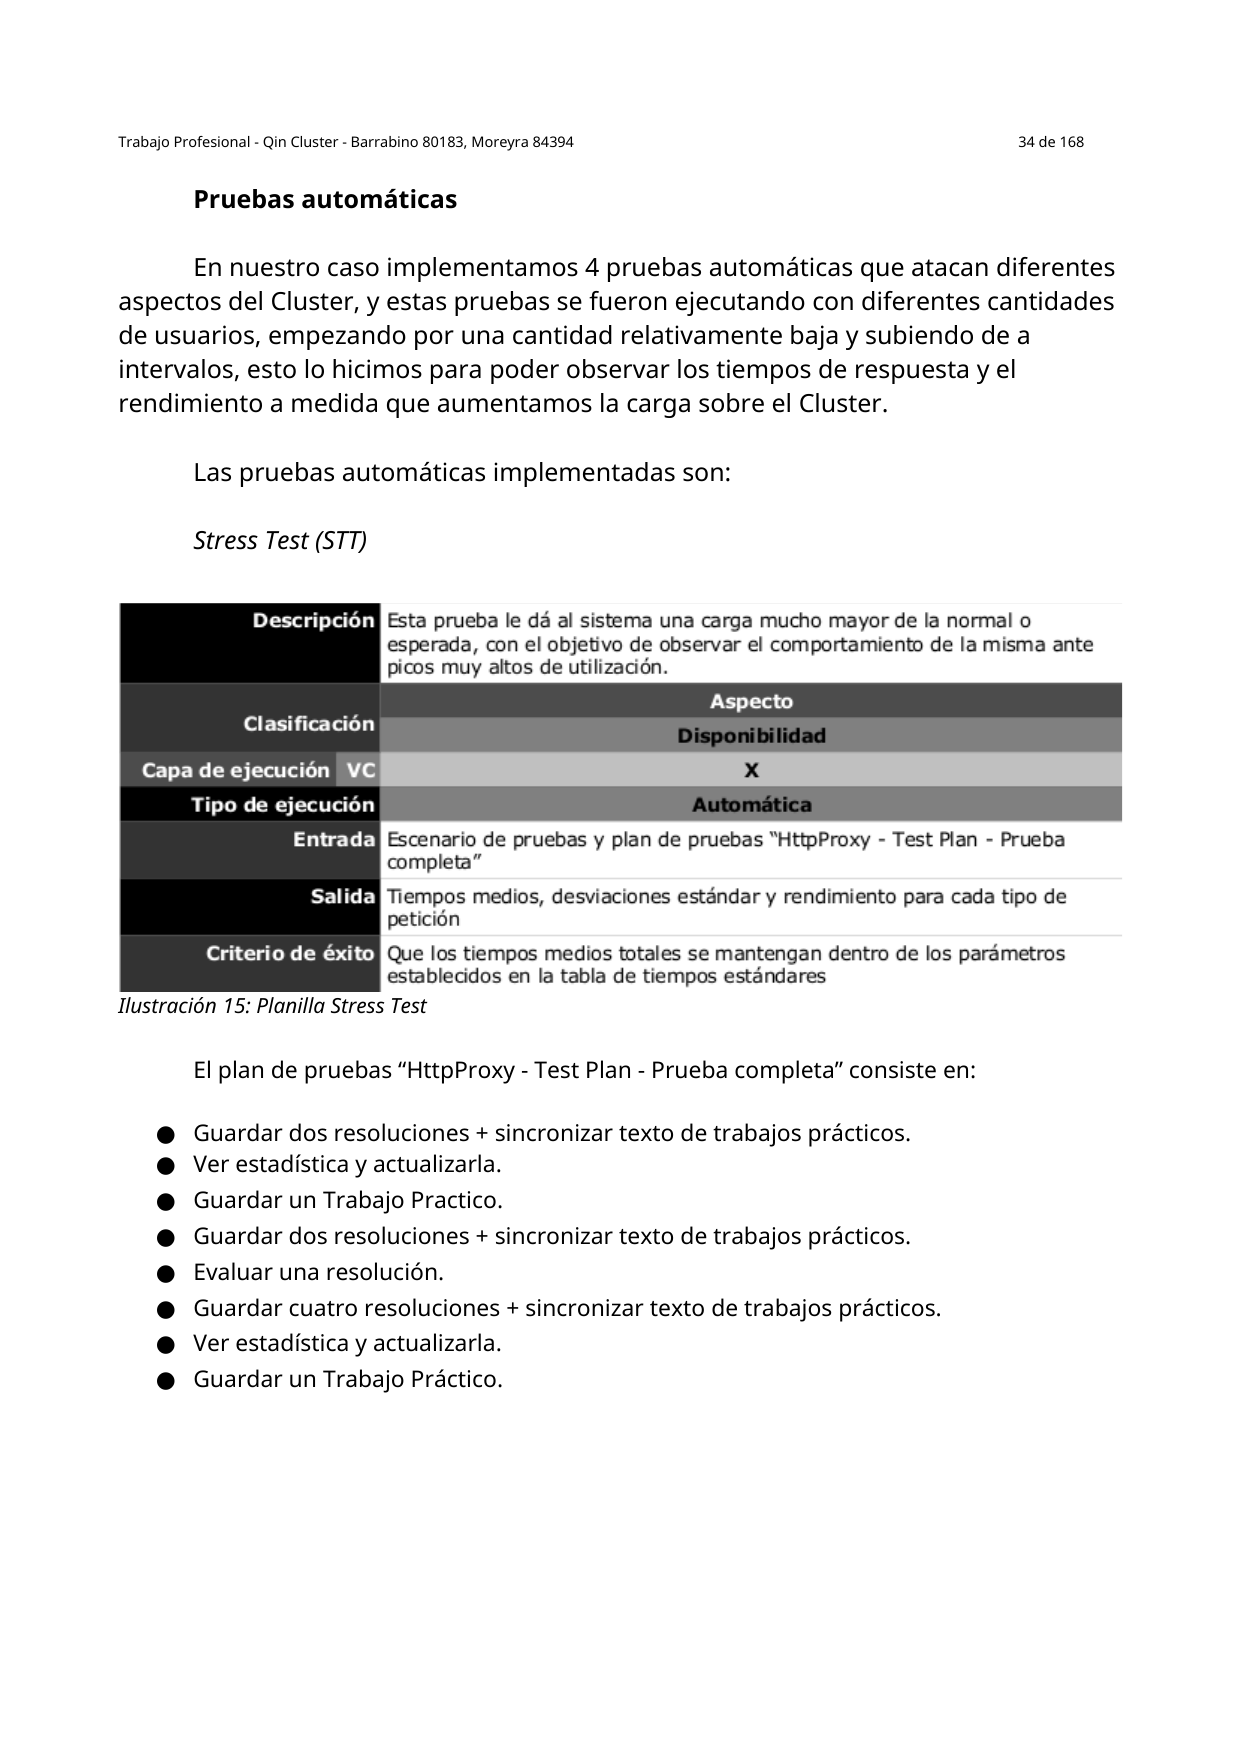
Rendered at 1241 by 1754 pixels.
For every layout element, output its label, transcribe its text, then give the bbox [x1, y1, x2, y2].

list Ver estadística y actualizarla. [156, 1148, 1122, 1179]
list Guardar un Trabajo Practico. [156, 1184, 1122, 1215]
list Guardar cuatro resoluciones + sincronizar texto de trabajos prácticos. [156, 1291, 1122, 1323]
list Evaluar una resolución. [156, 1256, 1122, 1287]
text Stress Test (STT) [118, 522, 1122, 556]
text En nuestro caso implementamos 4 pruebas automáticas que atacan diferentes aspectos del Cluster, y estas pruebas se fueron ejecutando con diferentes cantidades de usuarios, empezando por una cantidad relativamente baja y subiendo de a intervalos, esto lo hicimos para poder observar los tiempos de respuesta y el rendimiento a medida que aumentamos la carga sobre el Cluster. [118, 250, 1122, 420]
list Ver estadística y actualizarla. [156, 1327, 1122, 1359]
picture [118, 603, 1123, 992]
text El plan de pruebas “HttpProxy - Test Plan - Prueba completa” consiste en: [118, 1054, 1122, 1085]
text Ilustración 15: Planilla Stress Test [118, 992, 1122, 1020]
text Las pruebas automáticas implementadas son: [118, 454, 1122, 488]
list Guardar un Trabajo Práctico. [156, 1363, 1122, 1394]
text Pruebas automáticas [118, 182, 1122, 216]
list Guardar dos resoluciones + sincronizar texto de trabajos prácticos. [156, 1116, 1122, 1148]
list Guardar dos resoluciones + sincronizar texto de trabajos prácticos. [156, 1219, 1122, 1251]
